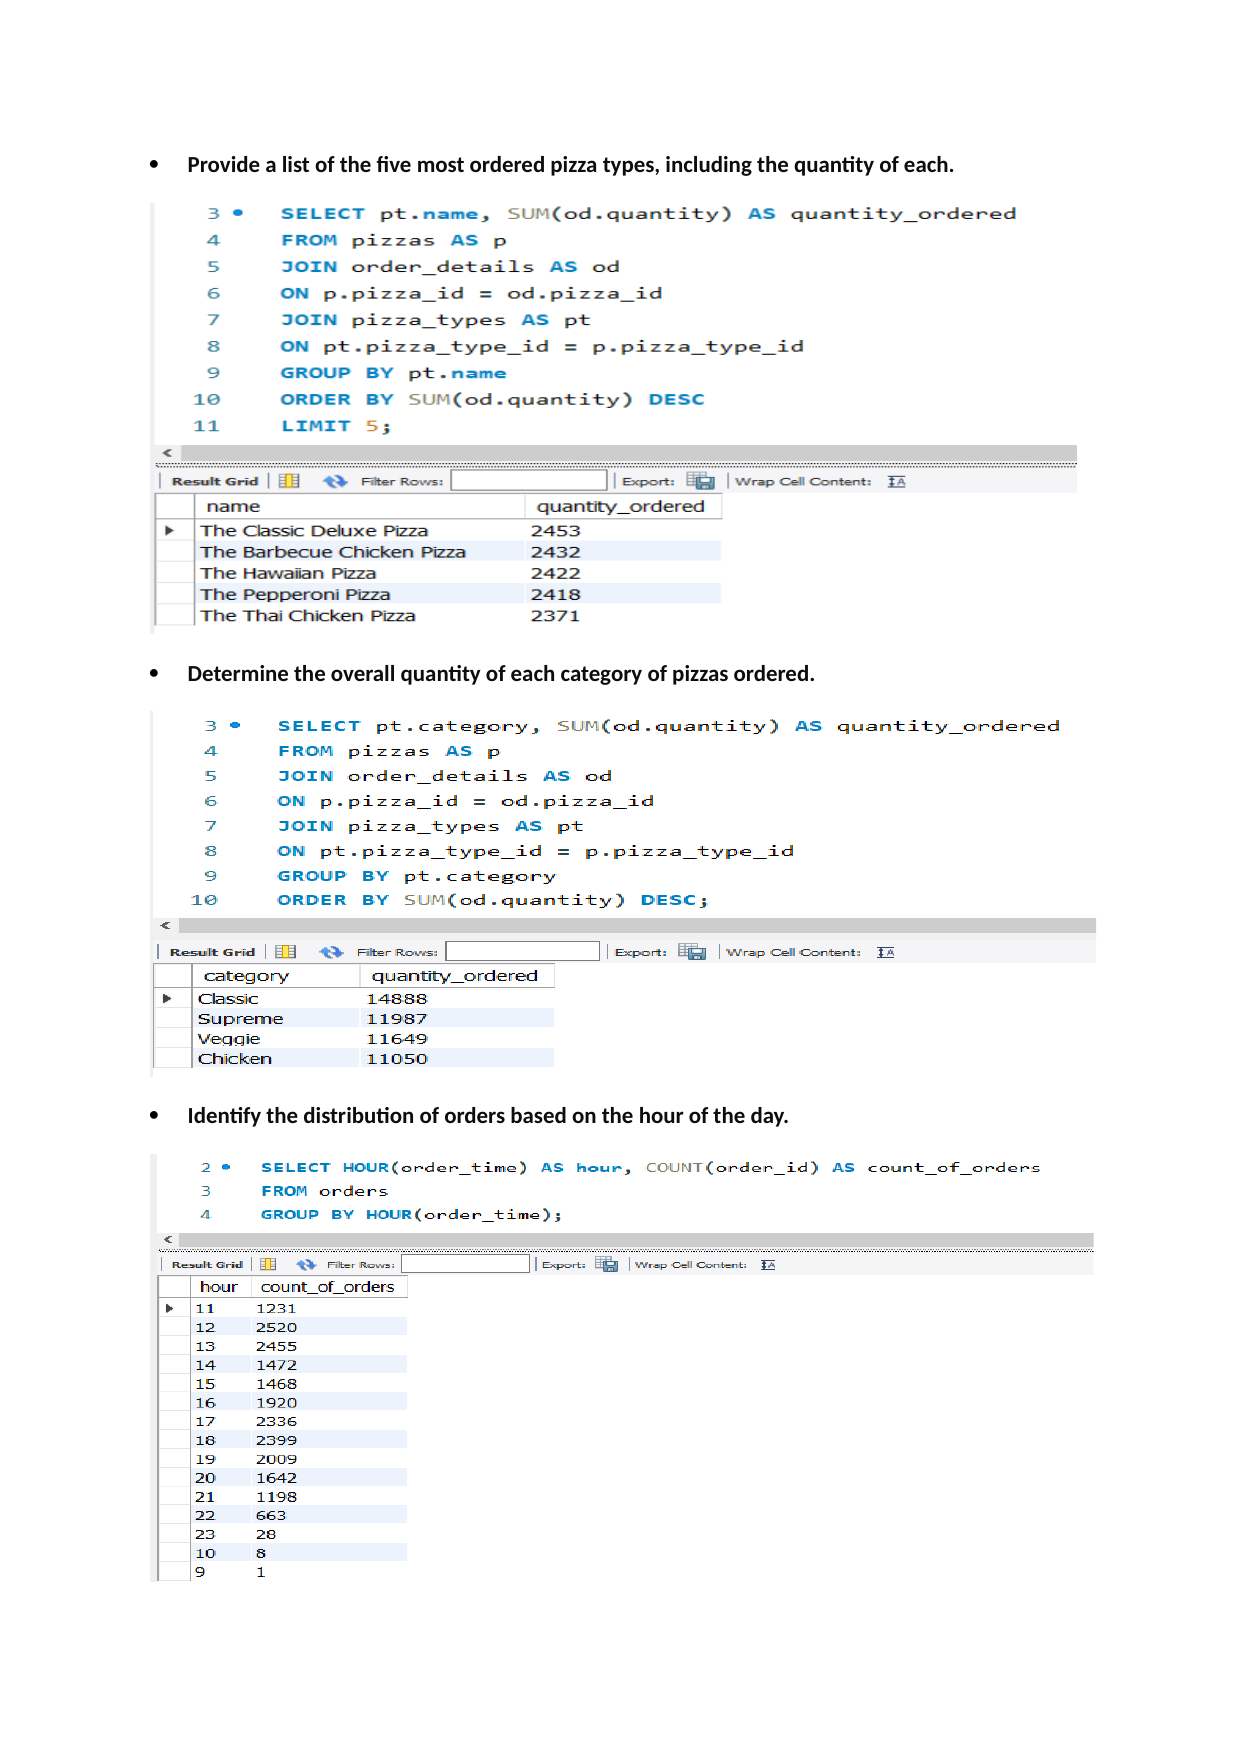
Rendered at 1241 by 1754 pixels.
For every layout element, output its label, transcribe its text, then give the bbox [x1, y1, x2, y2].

list Determine the overall quantity of each category of pizzas ordered. [150, 659, 1090, 687]
list Identify the distribution of orders based on the hour of the day. [150, 1101, 1090, 1129]
list Provide a list of the five most ordered pizza types, including the quantity of each. [150, 150, 1090, 178]
